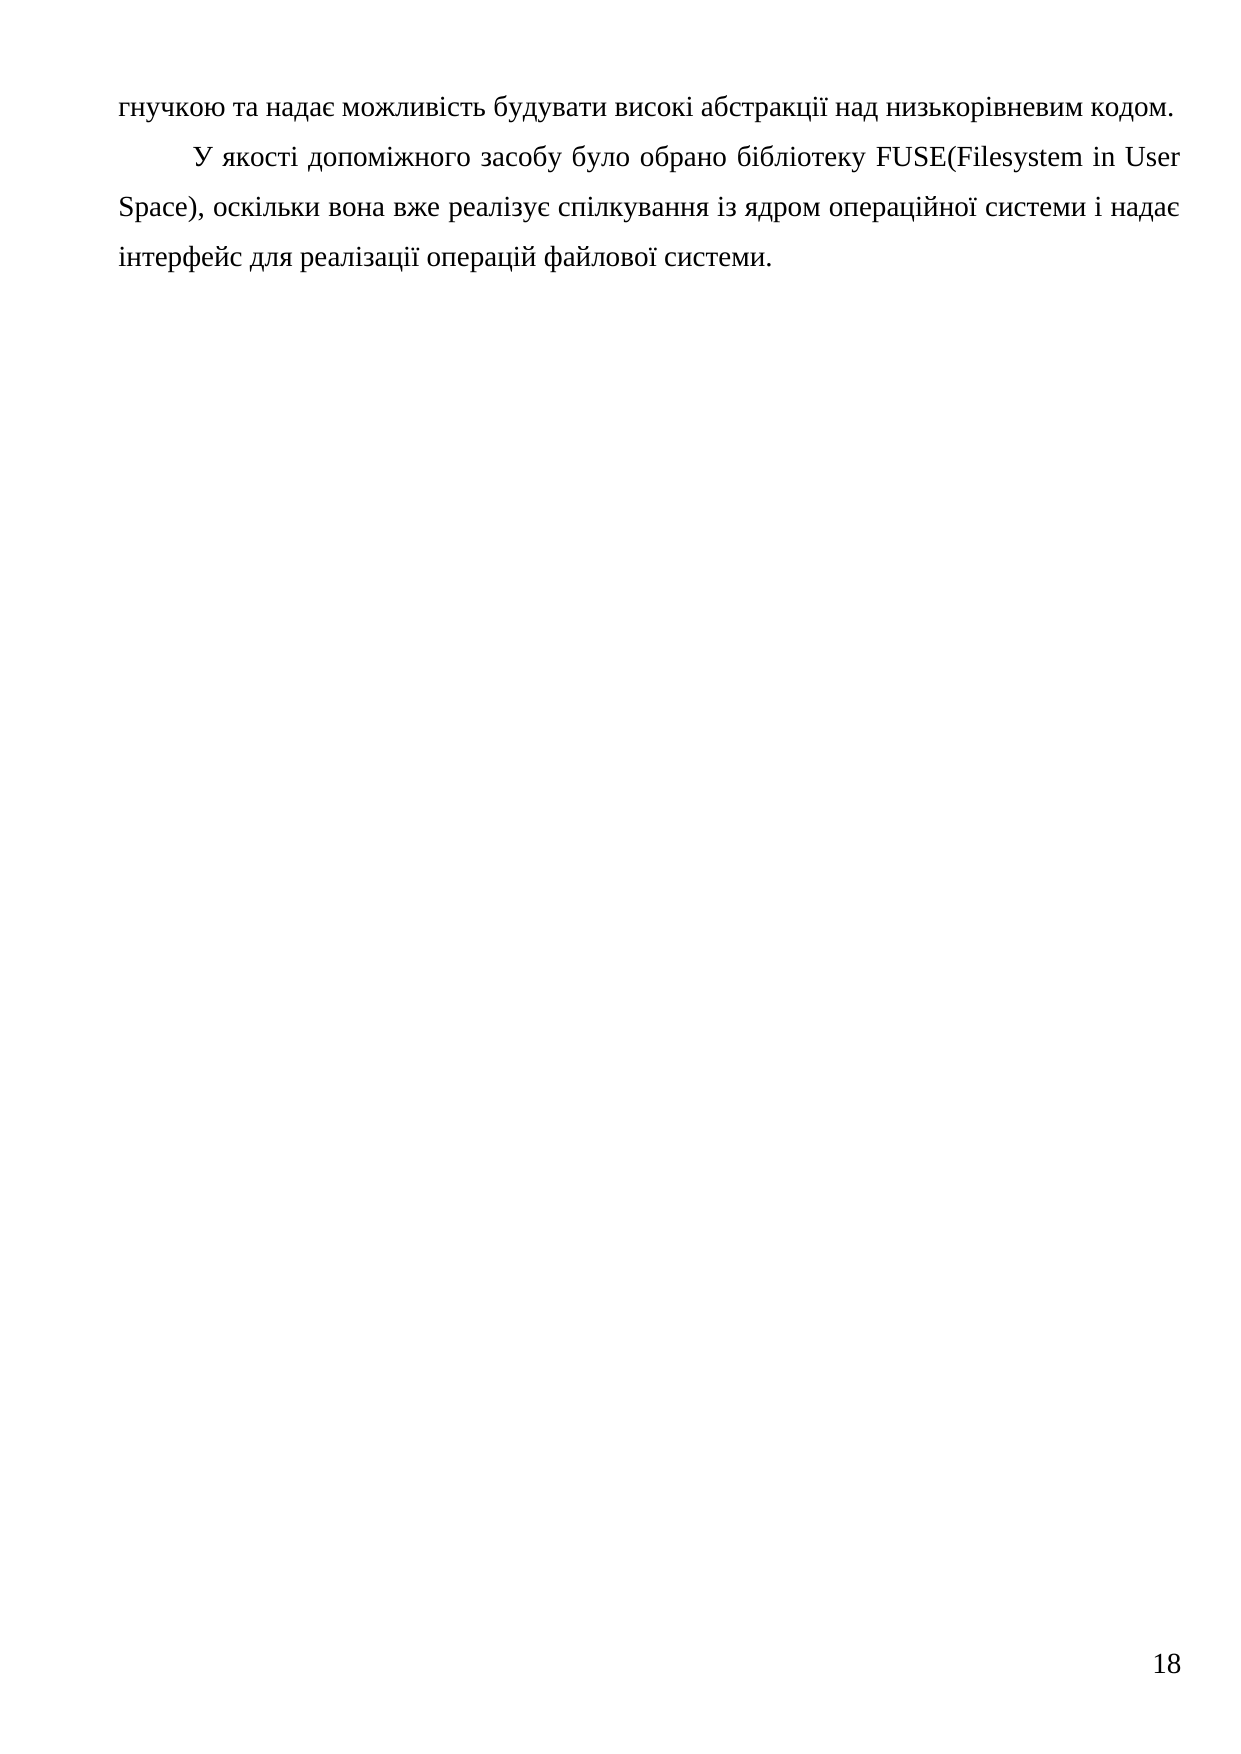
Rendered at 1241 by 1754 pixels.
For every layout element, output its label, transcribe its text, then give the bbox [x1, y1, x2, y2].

text гнучкою та надає можливість будувати високі абстракції над низькорівневим кодом. [118, 89, 1181, 122]
text У якості допоміжного засобу було обрано бібліотеку FUSE(Filesystem in User Space), оскільки вона вже реалізує спілкування із ядром операційної системи і надає інтерфейс для реалізації операцій файлової системи. [118, 139, 1181, 273]
